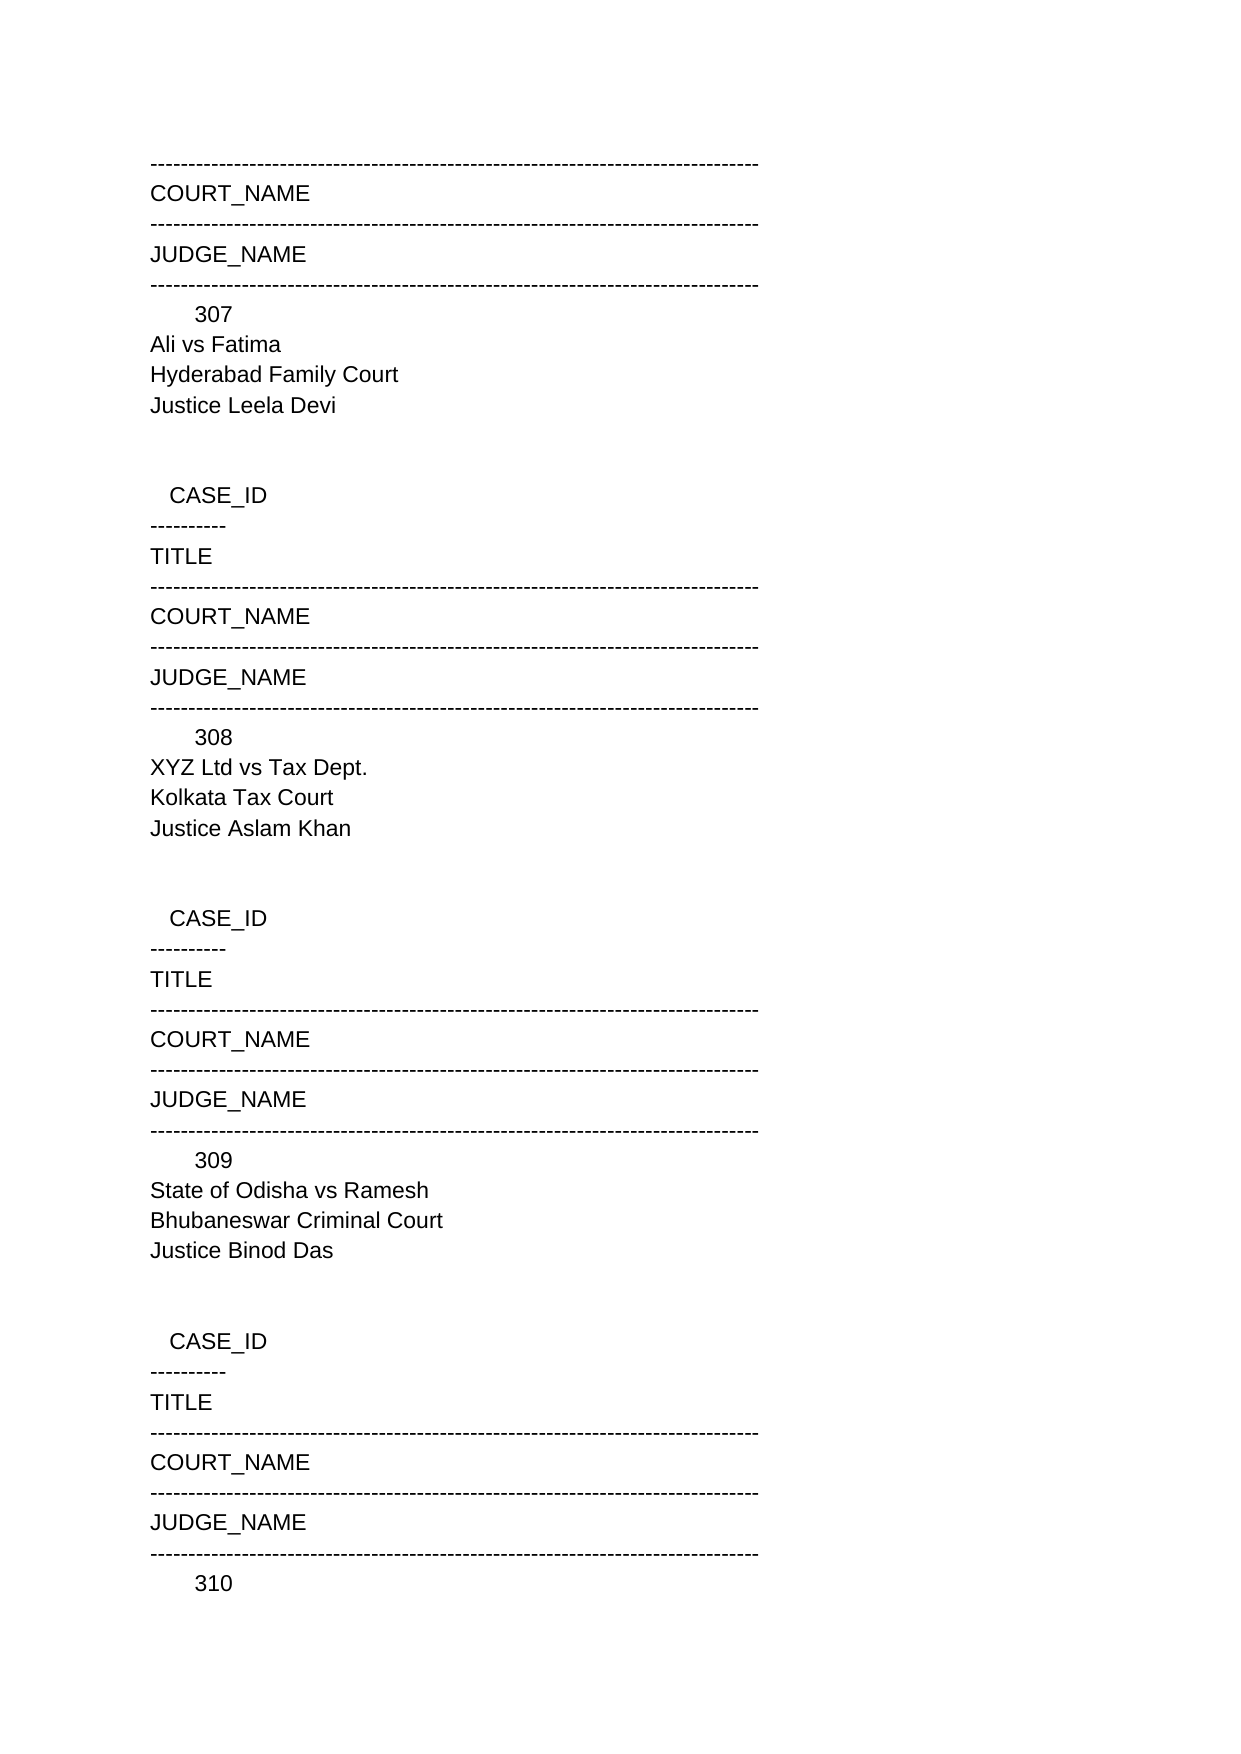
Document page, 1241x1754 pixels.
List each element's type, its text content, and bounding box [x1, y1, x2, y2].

text 308 [150, 724, 1090, 750]
text COURT_NAME [150, 603, 1090, 629]
text Hyderabad Family Court [150, 361, 1090, 388]
text -------------------------------------------------------------------------------- [150, 210, 1090, 237]
text ---------- [150, 512, 1090, 539]
text XYZ Ltd vs Tax Dept. [150, 754, 1090, 781]
text State of Odisha vs Ramesh [150, 1177, 1090, 1203]
text ---------- [150, 935, 1090, 962]
text Justice Binod Das [150, 1237, 1090, 1264]
text COURT_NAME [150, 1449, 1090, 1475]
text -------------------------------------------------------------------------------- [150, 996, 1090, 1022]
text TITLE [150, 543, 1090, 569]
text Ali vs Fatima [150, 331, 1090, 358]
text -------------------------------------------------------------------------------- [150, 1117, 1090, 1143]
text Bhubaneswar Criminal Court [150, 1207, 1090, 1234]
text -------------------------------------------------------------------------------- [150, 573, 1090, 599]
text Justice Leela Devi [150, 392, 1090, 418]
text COURT_NAME [150, 180, 1090, 207]
text 309 [150, 1147, 1090, 1173]
text Kolkata Tax Court [150, 784, 1090, 811]
text -------------------------------------------------------------------------------- [150, 1479, 1090, 1506]
text COURT_NAME [150, 1026, 1090, 1052]
text CASE_ID [150, 1328, 1090, 1354]
text CASE_ID [150, 482, 1090, 509]
text ---------- [150, 1358, 1090, 1385]
text 310 [150, 1570, 1090, 1596]
text TITLE [150, 966, 1090, 992]
text TITLE [150, 1388, 1090, 1415]
text -------------------------------------------------------------------------------- [150, 150, 1090, 176]
text Justice Aslam Khan [150, 814, 1090, 841]
text JUDGE_NAME [150, 663, 1090, 690]
text -------------------------------------------------------------------------------- [150, 694, 1090, 720]
text -------------------------------------------------------------------------------- [150, 633, 1090, 660]
text -------------------------------------------------------------------------------- [150, 1419, 1090, 1445]
text -------------------------------------------------------------------------------- [150, 1539, 1090, 1566]
text JUDGE_NAME [150, 1509, 1090, 1536]
text 307 [150, 301, 1090, 327]
text JUDGE_NAME [150, 241, 1090, 267]
text -------------------------------------------------------------------------------- [150, 271, 1090, 297]
text -------------------------------------------------------------------------------- [150, 1056, 1090, 1083]
text JUDGE_NAME [150, 1086, 1090, 1113]
text CASE_ID [150, 905, 1090, 932]
